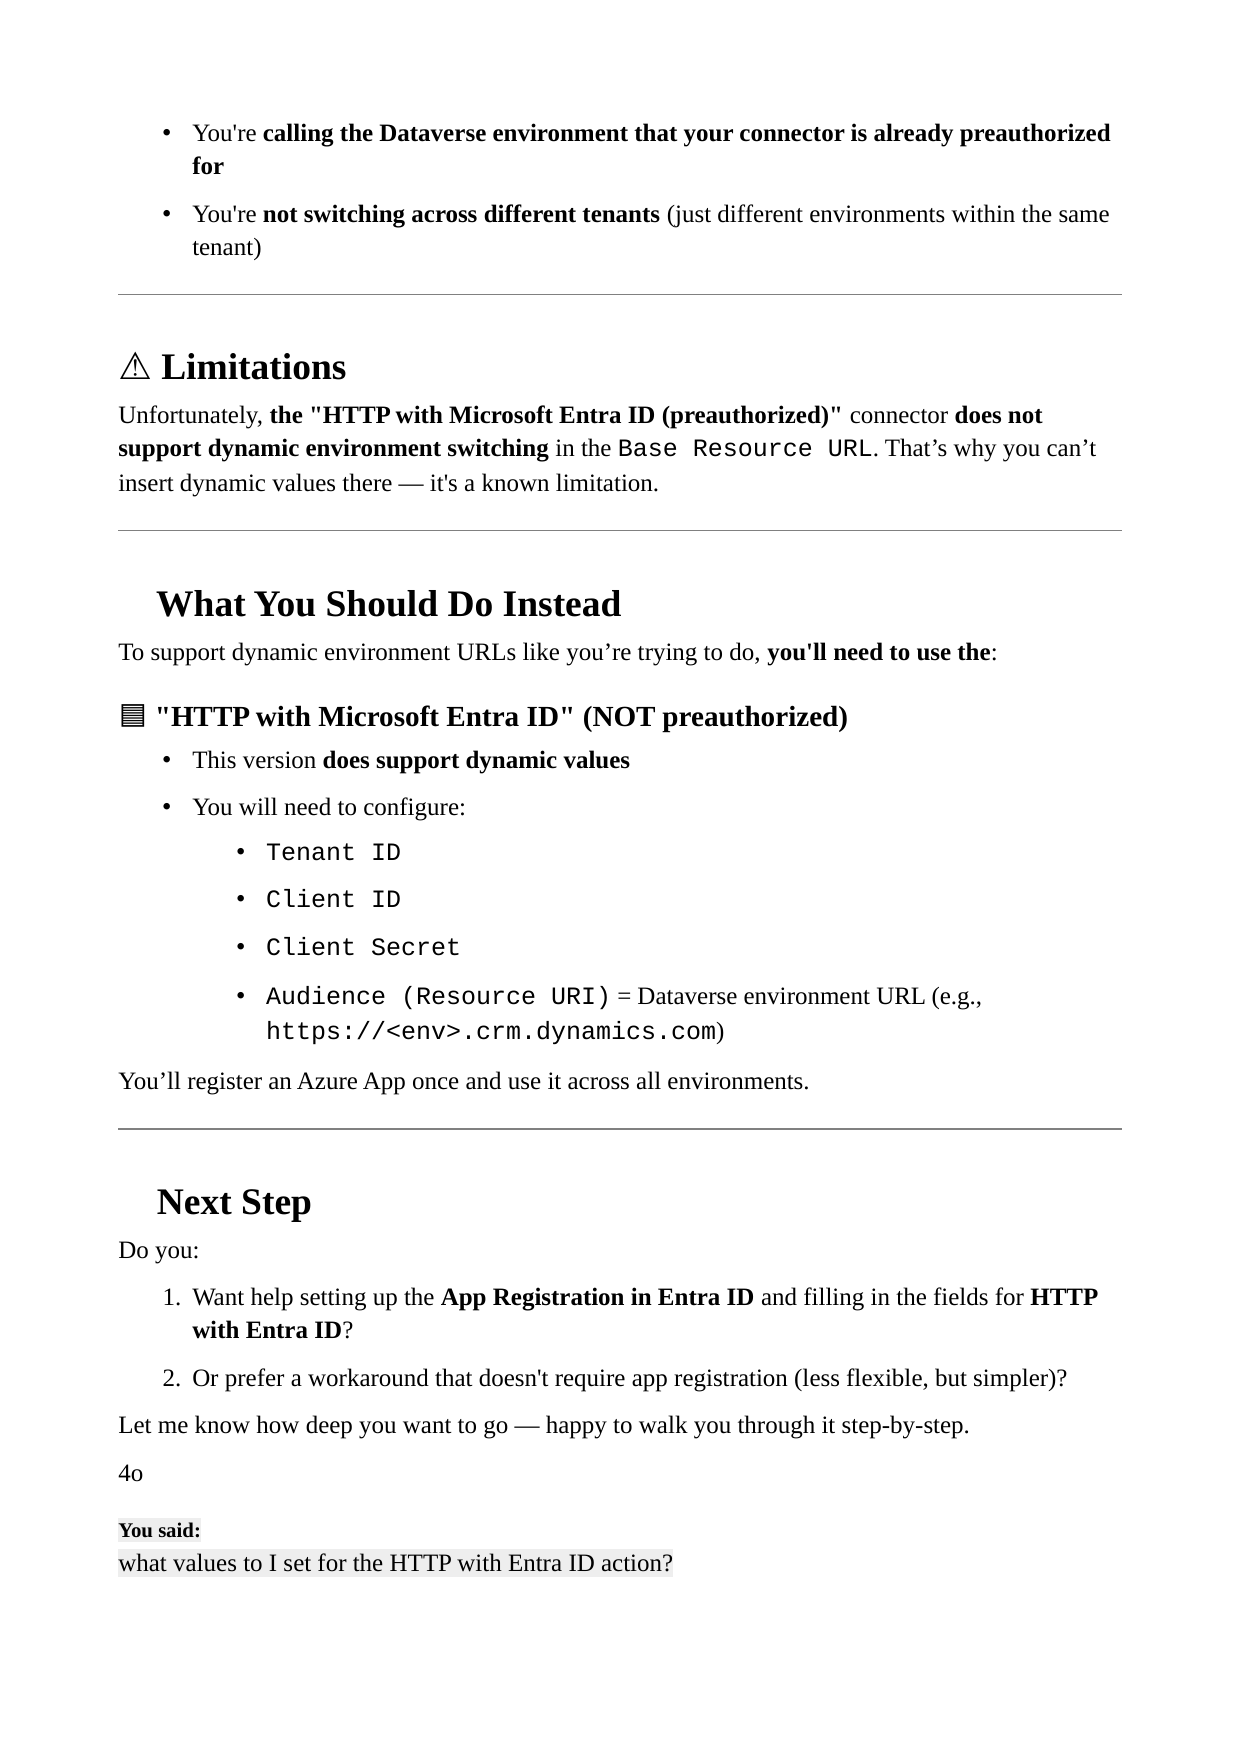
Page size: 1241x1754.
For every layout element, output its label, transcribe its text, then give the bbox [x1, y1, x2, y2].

text Do you: [118, 1235, 1122, 1263]
text You’ll register an Azure App once and use it across all environments. [118, 1066, 1122, 1095]
subtitle 🔧 Next Step [118, 1179, 1122, 1222]
subtitle ⚠️ Limitations [118, 344, 1122, 388]
text Unfortunately, the "HTTP with Microsoft Entra ID (preauthorized)" connector does not support dynamic environment switching in the Base Resource URL. That’s why you can’t insert dynamic values there — it's a known limitation. [118, 400, 1122, 497]
list Audience (Resource URI) = Dataverse environment URL (e.g., https://<env>.crm.dynamics.com) [236, 981, 1122, 1047]
subtitle You said: [118, 1518, 1122, 1542]
text what values to I set for the HTTP with Entra ID action? [118, 1548, 1122, 1577]
text Let me know how deep you want to go — happy to walk you through it step-by-step. [118, 1411, 1122, 1439]
list Client Secret [236, 934, 1122, 962]
text 4o [118, 1458, 1122, 1487]
list Want help setting up the App Registration in Entra ID and filling in the fields for HTTP with Entra ID? [162, 1282, 1122, 1344]
list This version does support dynamic values [162, 745, 1122, 773]
list Or prefer a workaround that doesn't require app registration (less flexible, but simpler)? [162, 1363, 1122, 1392]
subtitle 🟦 "HTTP with Microsoft Entra ID" (NOT preauthorized) [118, 699, 1122, 732]
list You will need to configure: [162, 792, 1122, 821]
list You're calling the Dataverse environment that your connector is already preauthorized for [162, 118, 1122, 180]
subtitle ✅ What You Should Do Instead [118, 581, 1122, 624]
list You're not switching across different tenants (just different environments within the same tenant) [162, 199, 1122, 261]
list Client ID [236, 887, 1122, 915]
list Tenant ID [236, 840, 1122, 868]
text To support dynamic environment URLs like you’re trying to do, you'll need to use the: [118, 637, 1122, 665]
